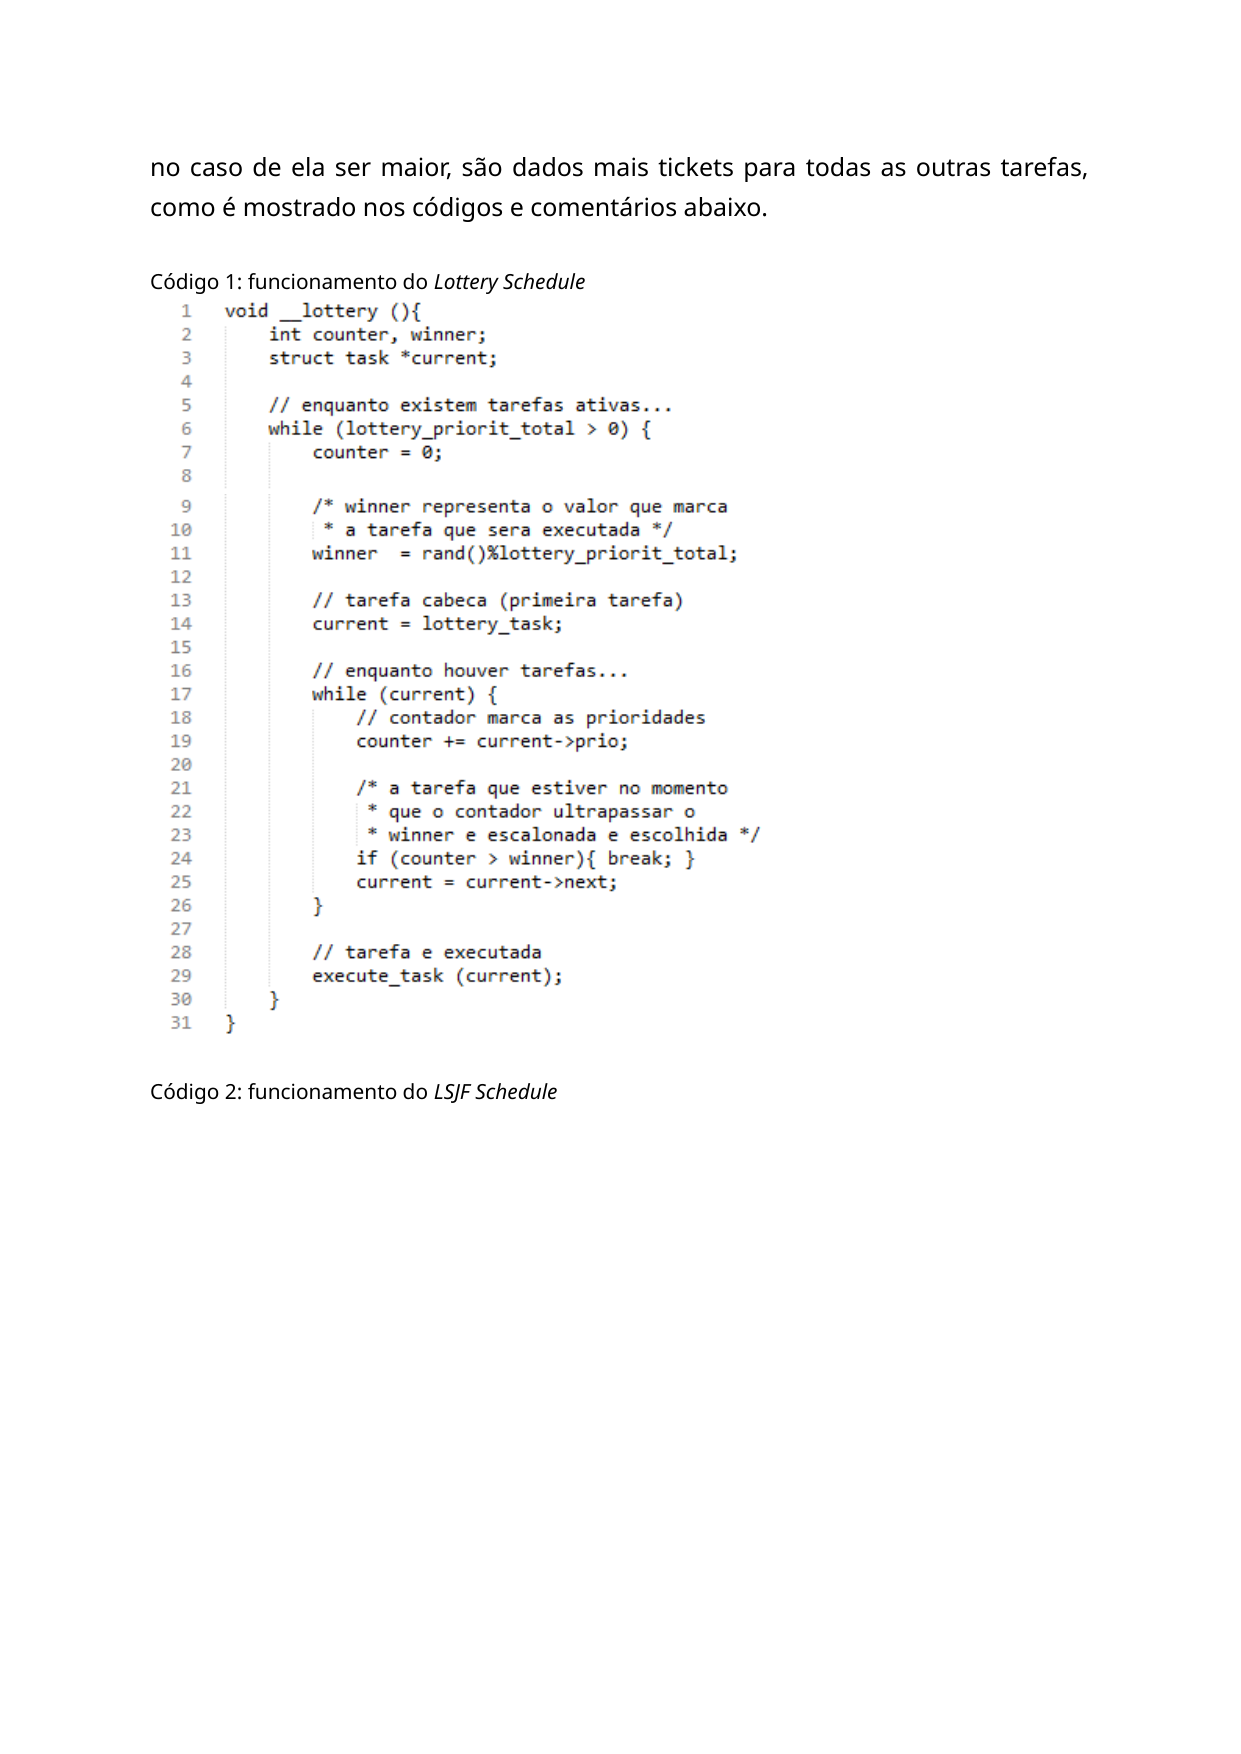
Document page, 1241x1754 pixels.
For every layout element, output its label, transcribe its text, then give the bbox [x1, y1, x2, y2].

text Código 2: funcionamento do LSJF Schedule [150, 1077, 1090, 1106]
picture [150, 300, 843, 490]
text no caso de ela ser maior, são dados mais tickets para todas as outras tarefas, como é mostrado nos códigos e comentários abaixo. [150, 150, 1090, 223]
text Código 1: funcionamento do Lottery Schedule [150, 267, 1090, 296]
picture [150, 494, 844, 1040]
